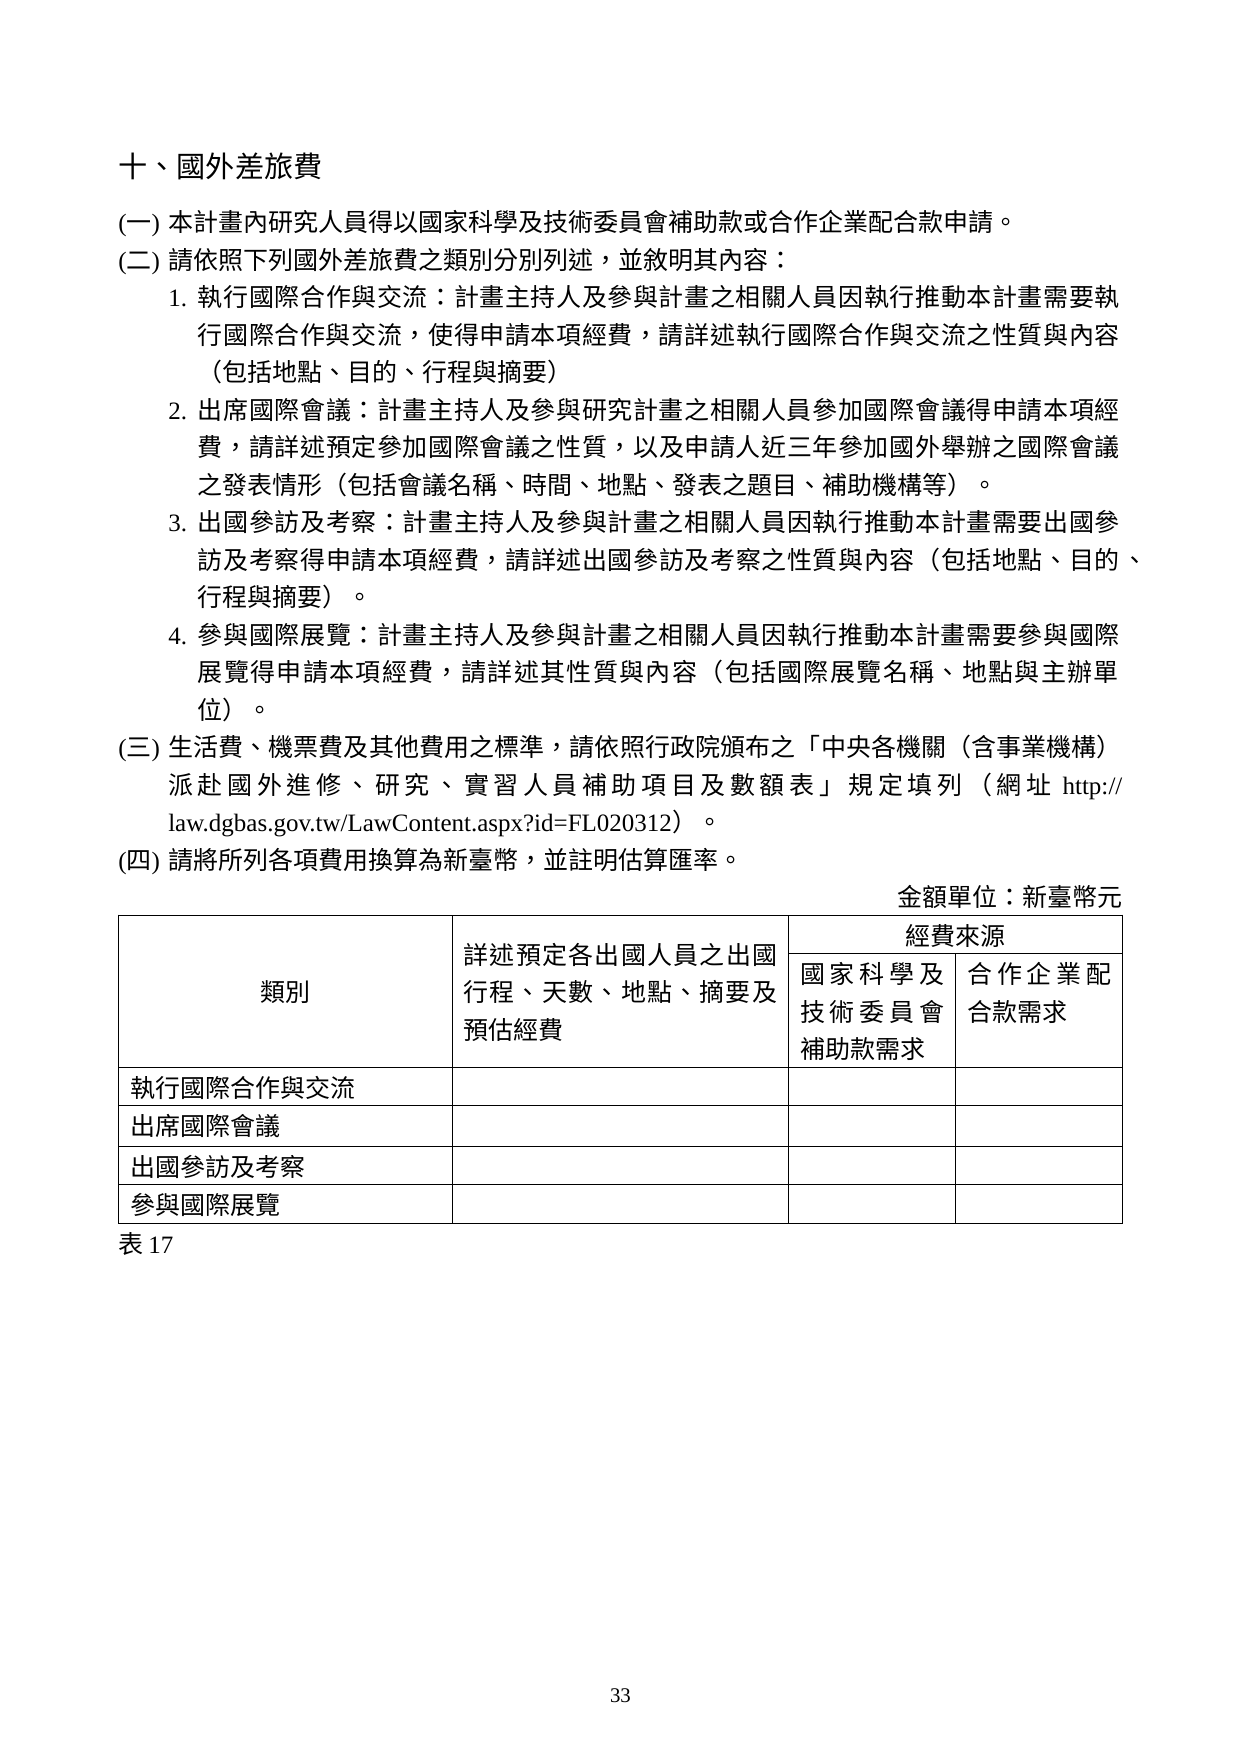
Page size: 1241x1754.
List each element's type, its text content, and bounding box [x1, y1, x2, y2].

list 出國參訪及考察：計畫主持人及參與計畫之相關人員因執行推動本計畫需要出國參訪及考察得申請本項經費，請詳述出國參訪及考察之性質與內容（包括地點、目的、行程與摘要）。 [168, 502, 1122, 614]
table_cell [453, 1068, 788, 1105]
table_cell 執行國際合作與交流 [119, 1068, 452, 1105]
table_cell [453, 1185, 788, 1223]
table_cell [453, 1106, 788, 1146]
list 請依照下列國外差旅費之類別分別列述，並敘明其內容： [118, 239, 1122, 277]
table_cell [453, 1147, 788, 1184]
subtitle 十、國外差旅費 [118, 127, 1122, 202]
table_cell [789, 1185, 955, 1223]
list 參與國際展覽：計畫主持人及參與計畫之相關人員因執行推動本計畫需要參與國際展覽得申請本項經費，請詳述其性質與內容（包括國際展覽名稱、地點與主辦單位）。 [168, 614, 1122, 727]
table_cell [789, 1147, 955, 1184]
text 金額單位：新臺幣元 [188, 877, 1122, 914]
table_cell [789, 1106, 955, 1146]
table_cell [789, 1068, 955, 1105]
list 出席國際會議：計畫主持人及參與研究計畫之相關人員參加國際會議得申請本項經費，請詳述預定參加國際會議之性質，以及申請人近三年參加國外舉辦之國際會議之發表情形（包括會議名稱、時間、地點、發表之題目、補助機構等）。 [168, 389, 1122, 502]
table_cell 參與國際展覽 [119, 1185, 452, 1223]
list 請將所列各項費用換算為新臺幣，並註明估算匯率。 [118, 839, 1122, 877]
list 本計畫內研究人員得以國家科學及技術委員會補助款或合作企業配合款申請。 [118, 202, 1122, 239]
table_cell [956, 1147, 1122, 1184]
table_header 經費來源 [789, 916, 1122, 953]
text 表17 [118, 1224, 1122, 1261]
table_cell 合作企業配合款需求 [956, 954, 1122, 1067]
list 生活費、機票費及其他費用之標準，請依照行政院頒布之「中央各機關（含事業機構）派赴國外進修、研究、實習人員補助項目及數額表」規定填列（網址http://law.dgbas.gov.tw/LawContent.aspx?id=FL020312）。 [118, 727, 1122, 839]
table_cell [956, 1106, 1122, 1146]
list 執行國際合作與交流：計畫主持人及參與計畫之相關人員因執行推動本計畫需要執行國際合作與交流，使得申請本項經費，請詳述執行國際合作與交流之性質與內容（包括地點、目的、行程與摘要） [168, 277, 1122, 389]
table_cell [956, 1068, 1122, 1105]
table_header 類別 [119, 916, 452, 1067]
table_cell 出席國際會議 [119, 1106, 452, 1146]
table_header 詳述預定各出國人員之出國行程、天數、地點、摘要及預估經費 [453, 916, 788, 1067]
table_cell [956, 1185, 1122, 1223]
table_cell 出國參訪及考察 [119, 1147, 452, 1184]
table_cell 國家科學及技術委員會補助款需求 [789, 954, 955, 1067]
